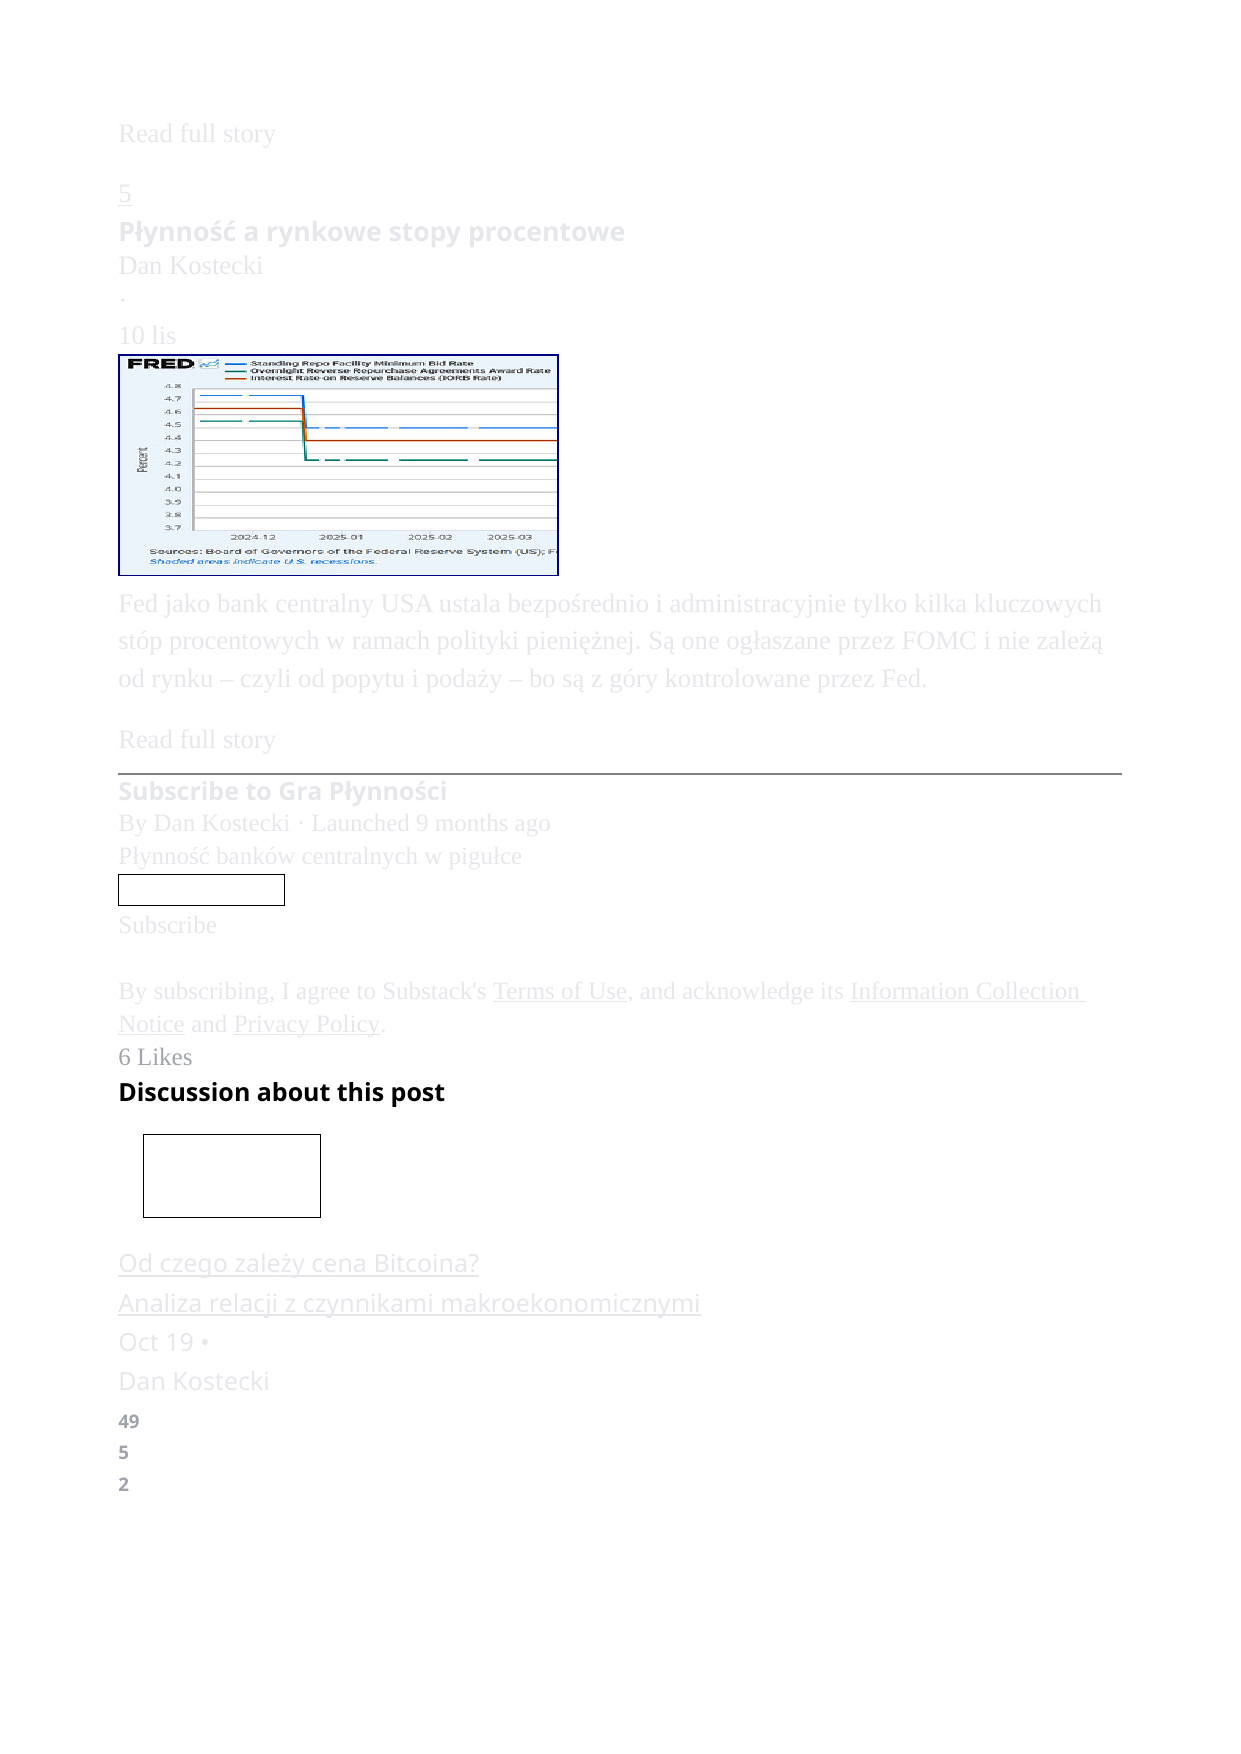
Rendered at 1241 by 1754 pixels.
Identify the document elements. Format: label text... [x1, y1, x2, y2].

text Oct 19 • [118, 1324, 1122, 1358]
text Read full story [118, 724, 1122, 755]
text 49 [118, 1403, 1122, 1434]
picture [120, 356, 557, 575]
subtitle Subscribe to Gra Płynności [118, 775, 1122, 808]
subtitle Płynność a rynkowe stopy procentowe [118, 213, 1122, 249]
text Fed jako bank centralny USA ustala bezpośrednio i administracyjnie tylko kilka kluczowych stóp procentowych w ramach polityki pieniężnej. Są one ogłaszane przez FOMC i nie zależą od rynku – czyli od popytu i podaży – bo są z góry kontrolowane przez Fed. [118, 580, 1122, 693]
text Dan Kostecki [118, 249, 1122, 280]
text Analiza relacji z czynnikami makroekonomicznymi [118, 1285, 1122, 1319]
text By subscribing, I agree to Substack's Terms of Use, and acknowledge its Information Collection Notice and Privacy Policy. [118, 976, 1122, 1037]
text · [118, 284, 1122, 315]
text Subscribe [118, 910, 1122, 938]
text Od czego zależy cena Bitcoina? [118, 1246, 1122, 1280]
text 5 [118, 178, 1113, 209]
text 2 [118, 1465, 1122, 1496]
text 10 lis [118, 319, 1122, 350]
text Read full story [118, 118, 1122, 149]
text Płynność banków centralnych w pigułce [118, 841, 1122, 870]
subtitle Discussion about this post [118, 1075, 1122, 1109]
text Dan Kostecki [118, 1363, 1122, 1398]
text By Dan Kostecki · Launched 9 months ago [118, 808, 1122, 837]
text 6 Likes [118, 1042, 1122, 1071]
text 5 [118, 1434, 1122, 1465]
